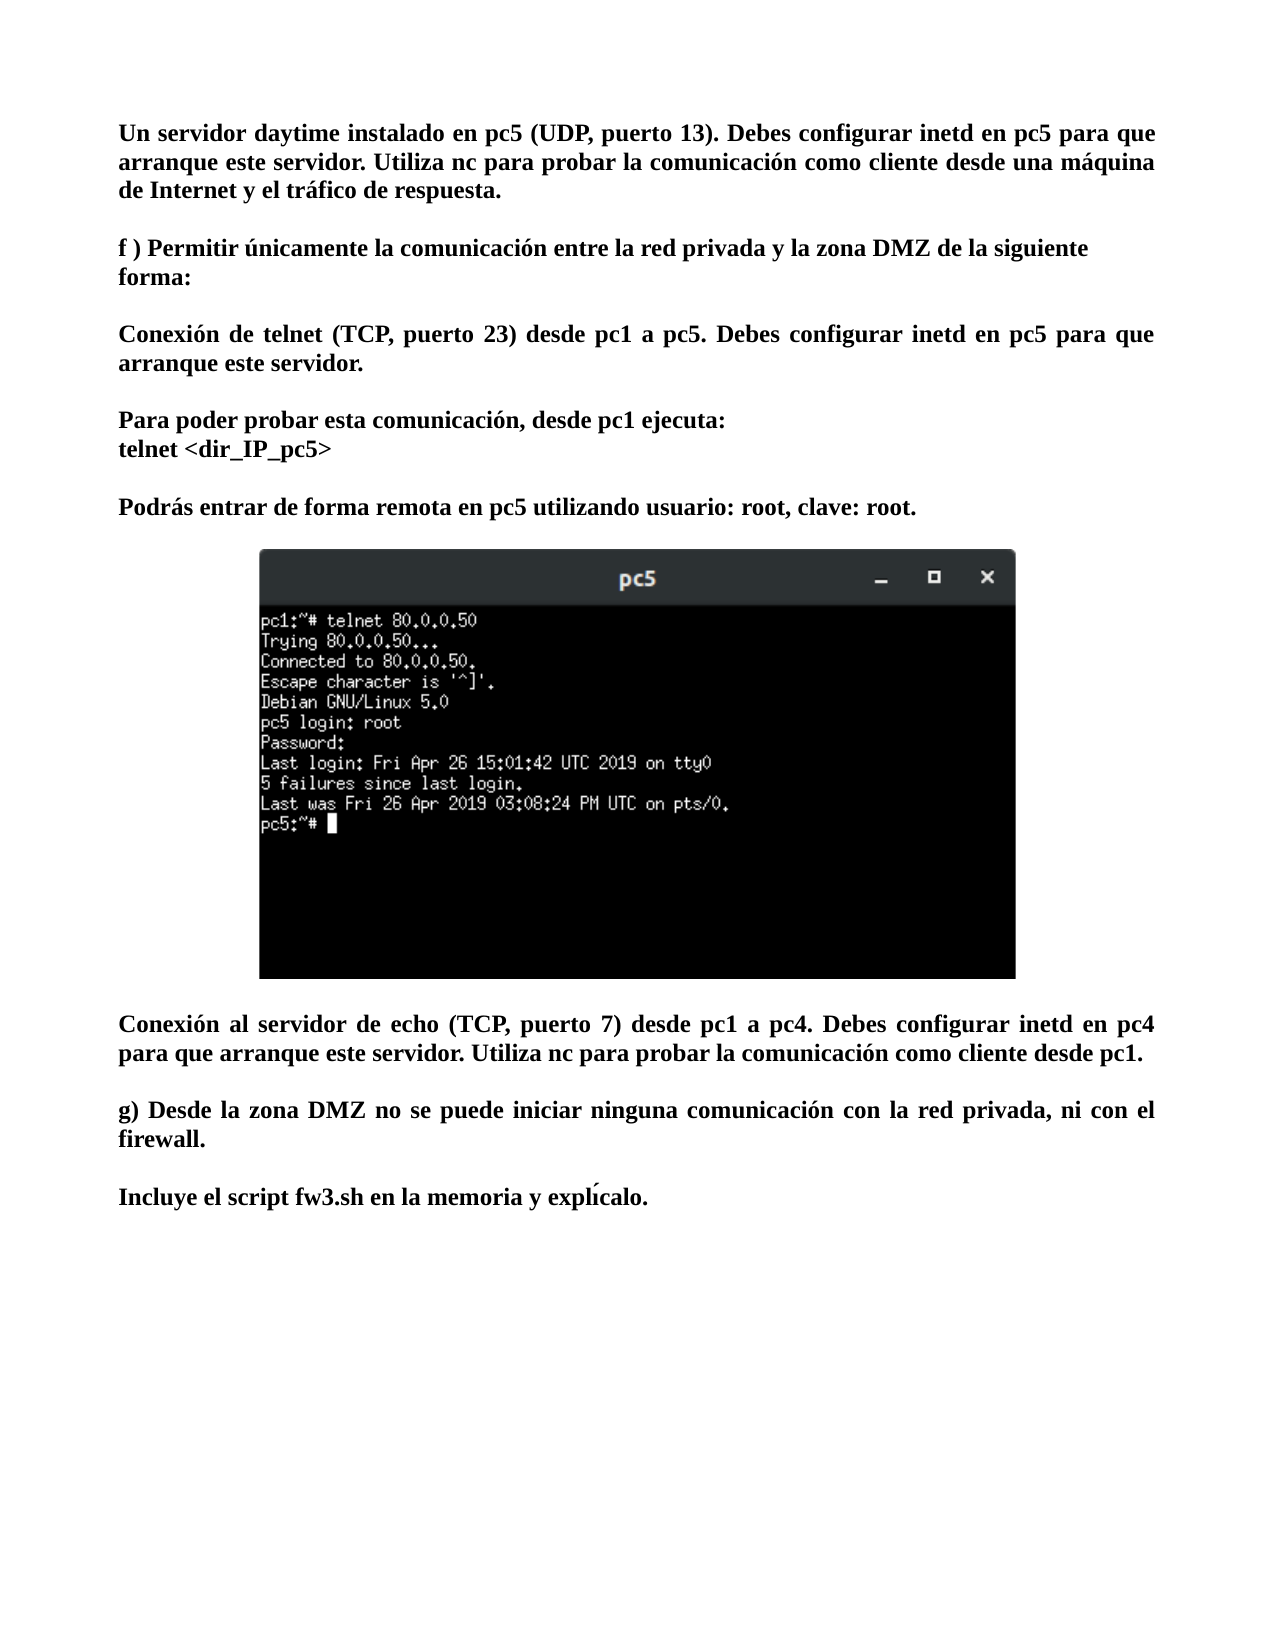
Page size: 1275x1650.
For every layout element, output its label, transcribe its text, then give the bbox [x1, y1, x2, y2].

text Para poder probar esta comunicación, desde pc1 ejecuta: [118, 406, 1157, 434]
text g) Desde la zona DMZ no se puede iniciar ninguna comunicación con la red privada, ni con el firewall. [118, 1096, 1157, 1153]
text Podrás entrar de forma remota en pc5 utilizando usuario: root, clave: root. [118, 492, 1157, 521]
text Incluye el script fw3.sh en la memoria y explı́calo. [118, 1182, 1157, 1211]
text Conexión de telnet (TCP, puerto 23) desde pc1 a pc5. Debes configurar inetd en pc5 para que arranque este servidor. [118, 319, 1157, 377]
text Un servidor daytime instalado en pc5 (UDP, puerto 13). Debes configurar inetd en pc5 para que arranque este servidor. Utiliza nc para probar la comunicación como cliente desde una máquina de Internet y el tráfico de respuesta. [118, 118, 1157, 204]
picture [259, 549, 1016, 979]
text Conexión al servidor de echo (TCP, puerto 7) desde pc1 a pc4. Debes configurar inetd en pc4 para que arranque este servidor. Utiliza nc para probar la comunicación como cliente desde pc1. [118, 1009, 1157, 1067]
text telnet <dir_IP_pc5> [118, 434, 1157, 463]
text f ) Permitir únicamente la comunicación entre la red privada y la zona DMZ de la siguiente [118, 233, 1157, 262]
text forma: [118, 262, 1157, 291]
